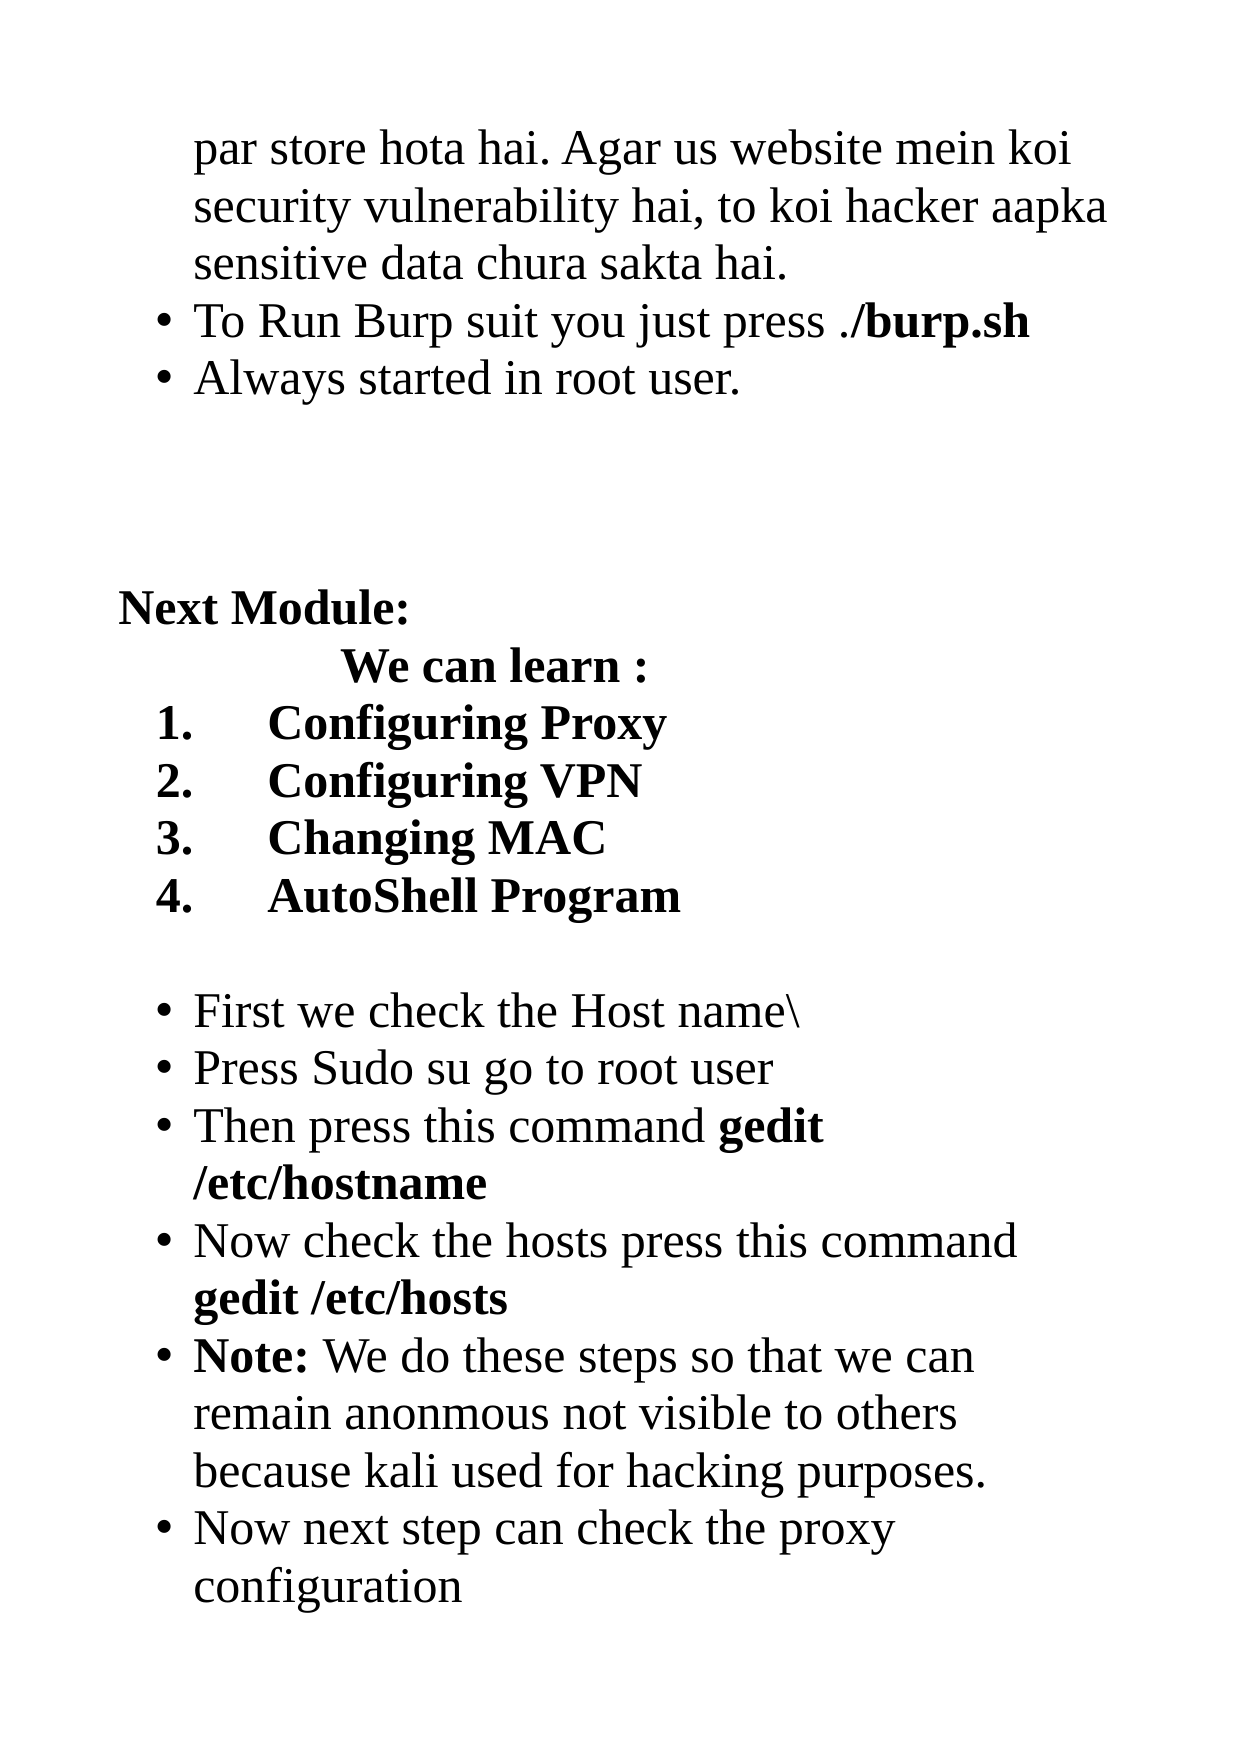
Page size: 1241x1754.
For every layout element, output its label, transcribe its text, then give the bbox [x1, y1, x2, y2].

list First we check the Host name\ [156, 981, 1122, 1038]
list par store hota hai. Agar us website mein koi security vulnerability hai, to koi hacker aapka sensitive data chura sakta hai. [156, 118, 1122, 291]
text We can learn : [118, 636, 1122, 693]
list Note: We do these steps so that we can remain anonmous not visible to others because kali used for hacking purposes. [156, 1326, 1122, 1498]
list Changing MAC [156, 808, 1122, 866]
list To Run Burp suit you just press ./burp.sh [156, 291, 1122, 348]
text Next Module: [118, 578, 1122, 636]
list AutoShell Program [156, 866, 1122, 923]
list Now next step can check the proxy configuration [156, 1498, 1122, 1613]
list Configuring VPN [156, 751, 1122, 808]
list Now check the hosts press this command gedit /etc/hosts [156, 1211, 1122, 1326]
list Press Sudo su go to root user [156, 1038, 1122, 1096]
list Always started in root user. [156, 348, 1122, 406]
list Configuring Proxy [156, 693, 1122, 751]
list Then press this command gedit /etc/hostname [156, 1096, 1122, 1211]
